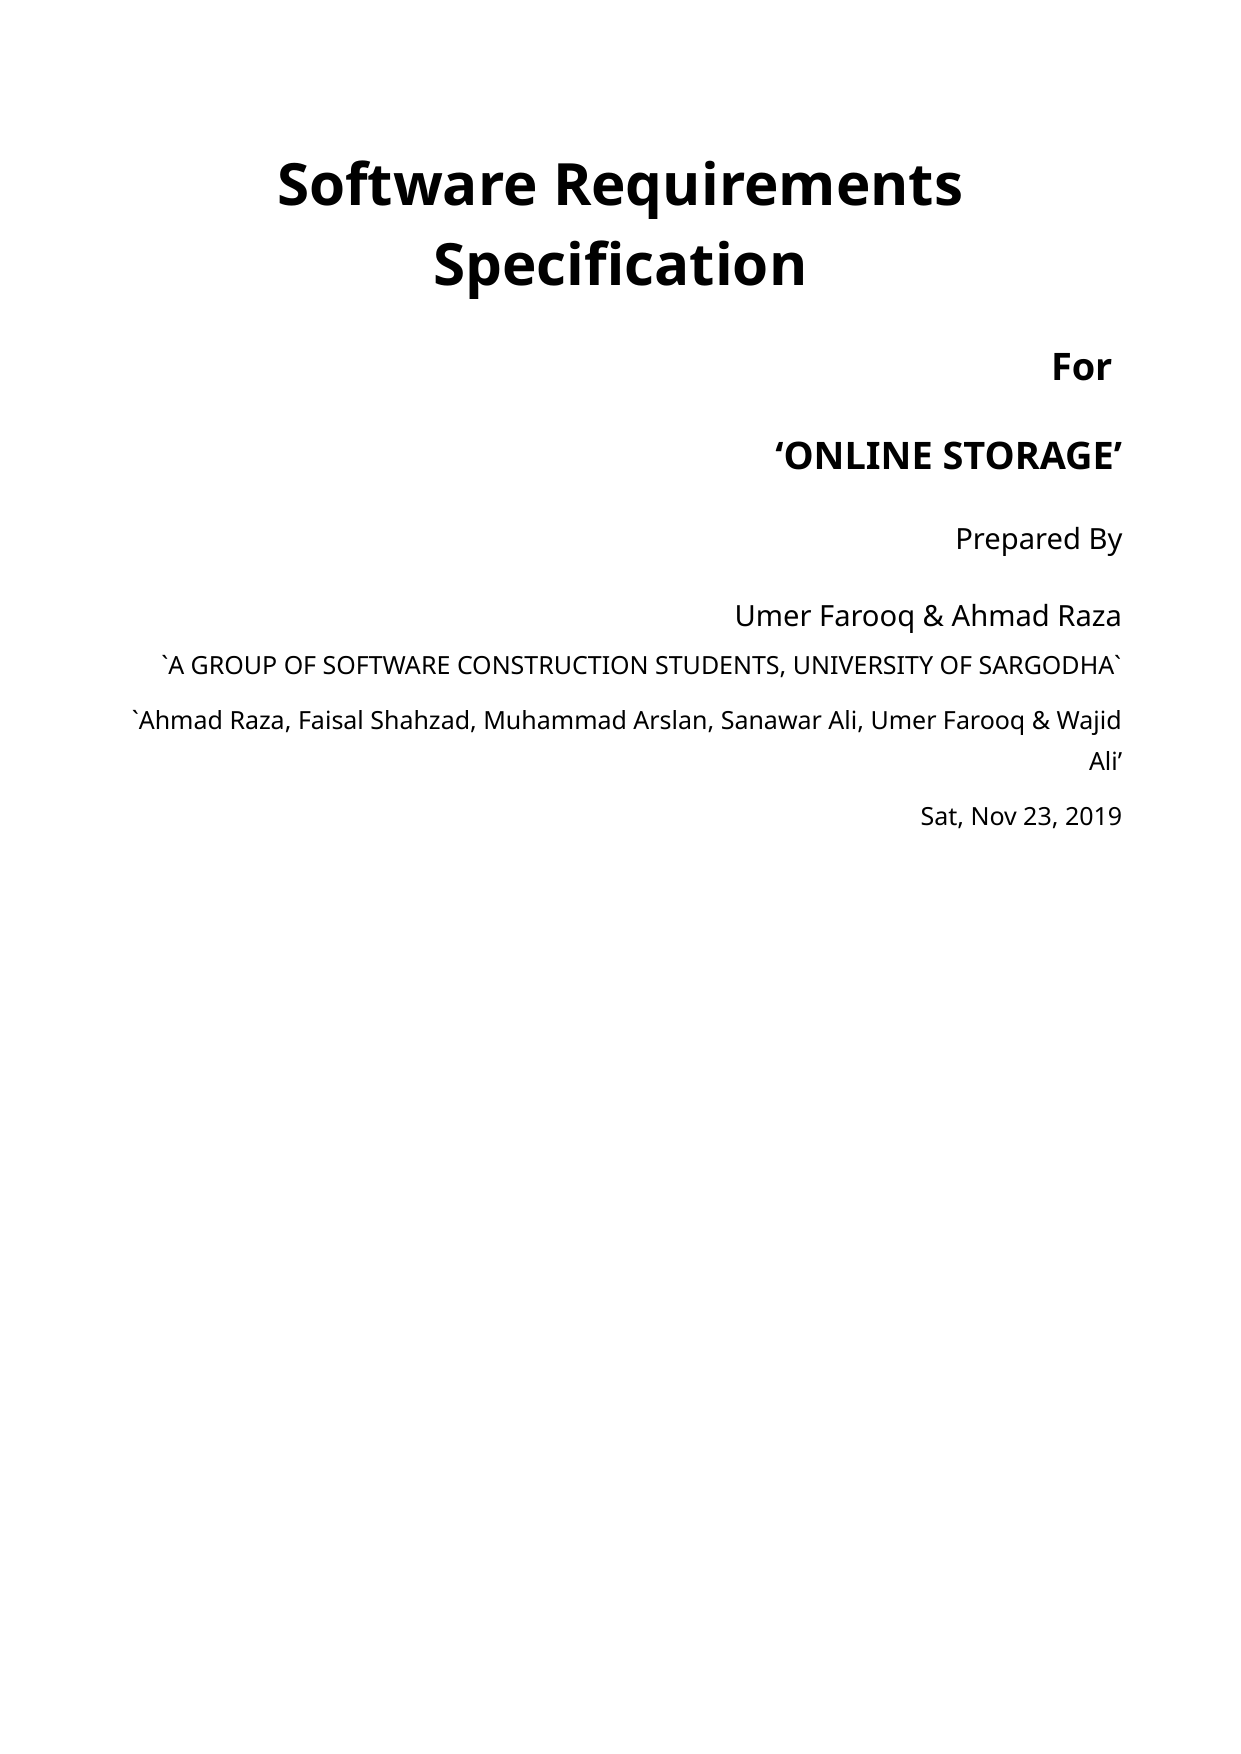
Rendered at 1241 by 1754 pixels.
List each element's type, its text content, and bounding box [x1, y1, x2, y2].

subtitle Prepared By [118, 518, 1122, 558]
text `A GROUP OF SOFTWARE CONSTRUCTION STUDENTS, UNIVERSITY OF SARGODHA` [118, 647, 1122, 681]
subtitle ‘ONLINE STORAGE’ [118, 429, 1122, 480]
text `Ahmad Raza, Faisal Shahzad, Muhammad Arslan, Sanawar Ali, Umer Farooq & Wajid Ali’ [118, 703, 1122, 778]
subtitle For [118, 339, 1122, 391]
title Software Requirements Specification [118, 143, 1122, 302]
subtitle Umer Farooq & Ahmad Raza [118, 595, 1122, 635]
text Sat, Nov 23, 2019 [118, 799, 1122, 833]
